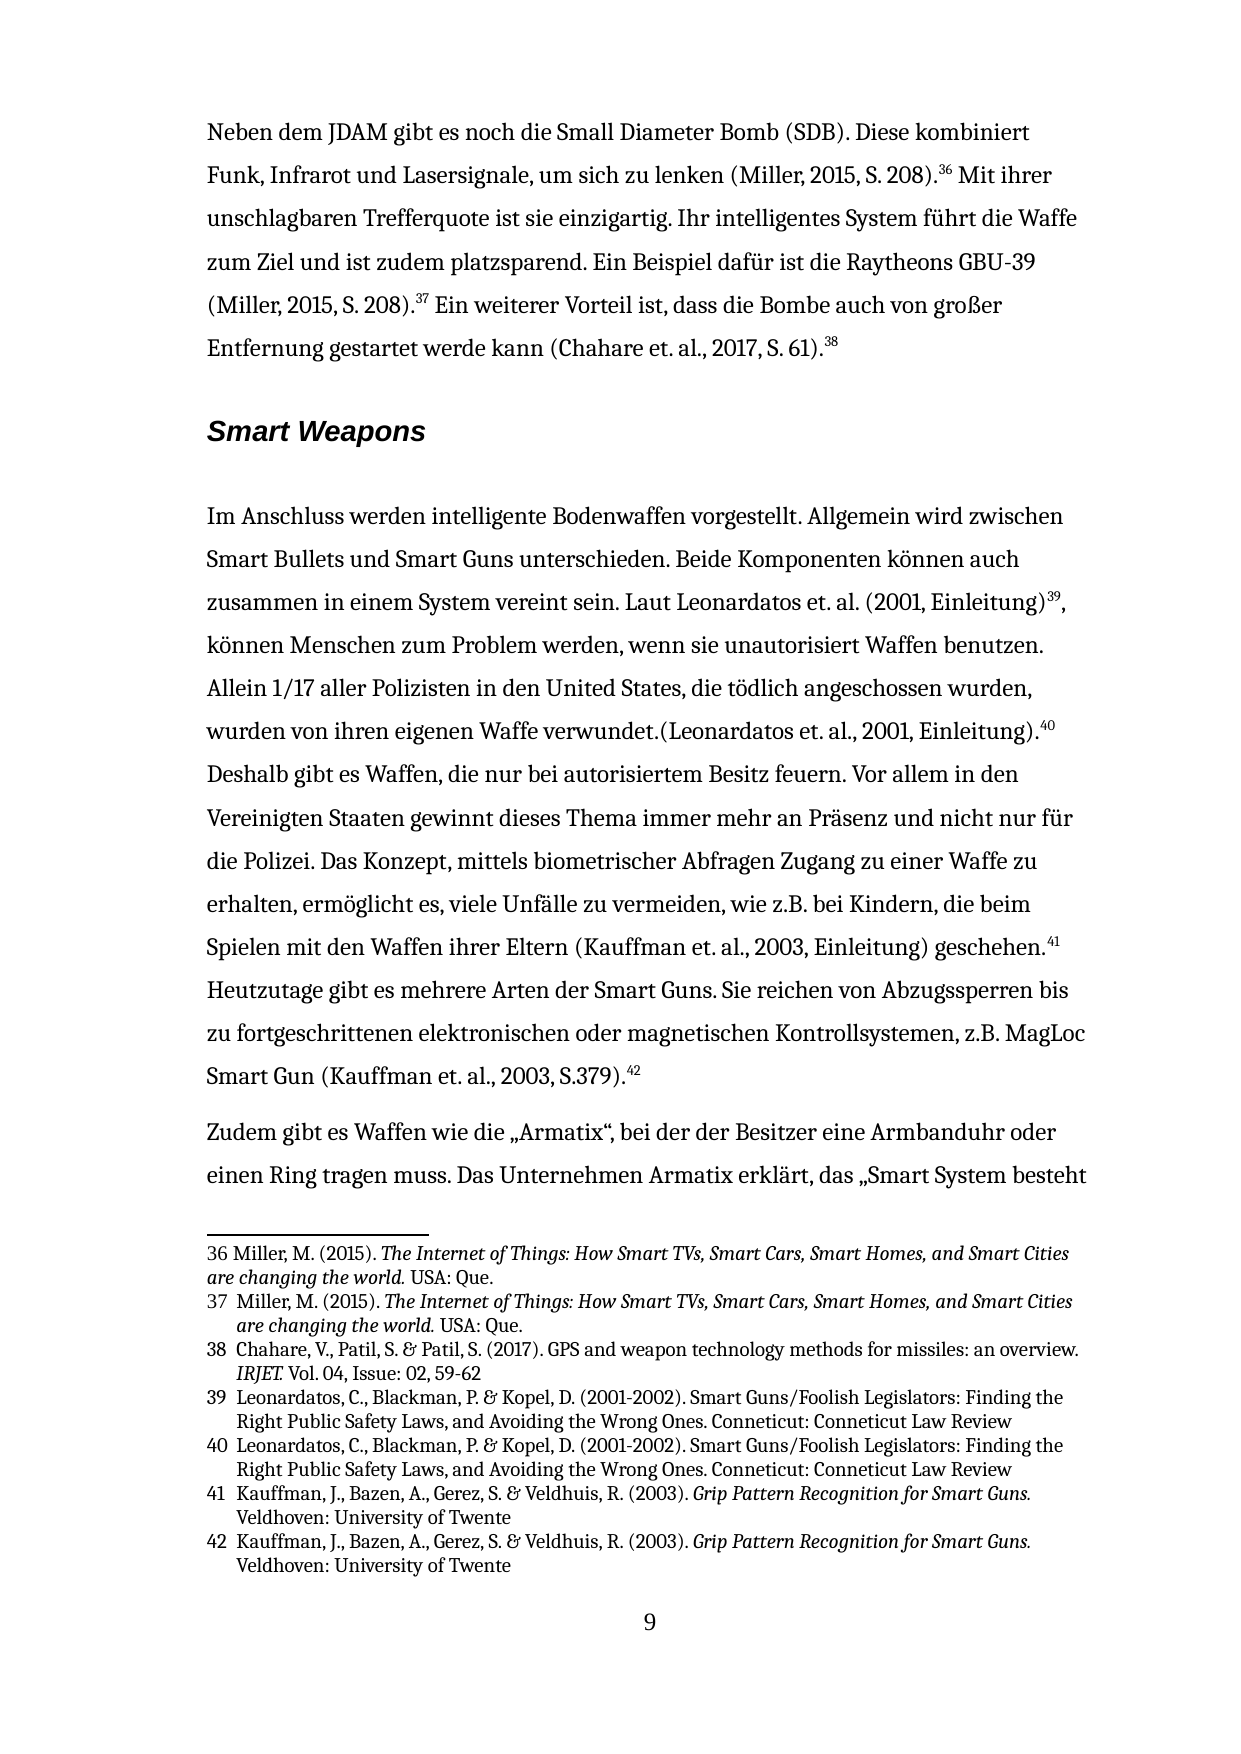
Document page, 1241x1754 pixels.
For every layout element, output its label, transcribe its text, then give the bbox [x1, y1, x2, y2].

text Miller, M. (2015). The Internet of Things: How Smart TVs, Smart Cars, Smart Homes, and Smart Cities are changing the world. USA: Que. [207, 1241, 1093, 1289]
text Kauffman, J., Bazen, A., Gerez, S. & Veldhuis, R. (2003). Grip Pattern Recognition for Smart Guns. Veldhoven: University of Twente [207, 1530, 1093, 1578]
text Miller, M. (2015). The Internet of Things: How Smart TVs, Smart Cars, Smart Homes, and Smart Cities are changing the world. USA: Que. [207, 1289, 1093, 1338]
text Leonardatos, C., Blackman, P. & Kopel, D. (2001-2002). Smart Guns/Foolish Legislators: Finding the Right Public Safety Laws, and Avoiding the Wrong Ones. Conneticut: Conneticut Law Review [207, 1434, 1093, 1482]
text Leonardatos, C., Blackman, P. & Kopel, D. (2001-2002). Smart Guns/Foolish Legislators: Finding the Right Public Safety Laws, and Avoiding the Wrong Ones. Conneticut: Conneticut Law Review [207, 1386, 1093, 1434]
text Zudem gibt es Waffen wie die „Armatix“, bei der der Besitzer eine Armbanduhr oder einen Ring tragen muss. Das Unternehmen Armatix erklärt, das „Smart System besteht [207, 1118, 1093, 1190]
text Chahare, V., Patil, S. & Patil, S. (2017). GPS and weapon technology methods for missiles: an overview. IRJET. Vol. 04, Issue: 02, 59-62 [207, 1338, 1093, 1386]
text Kauffman, J., Bazen, A., Gerez, S. & Veldhuis, R. (2003). Grip Pattern Recognition for Smart Guns. Veldhoven: University of Twente [207, 1482, 1093, 1530]
text Im Anschluss werden intelligente Bodenwaffen vorgestellt. Allgemein wird zwischen Smart Bullets und Smart Guns unterschieden. Beide Komponenten können auch zusammen in einem System vereint sein. Laut Leonardatos et. al. (2001, Einleitung), können Menschen zum Problem werden, wenn sie unautorisiert Waffen benutzen. Allein 1/17 aller Polizisten in den United States, die tödlich angeschossen wurden, wurden von ihren eigenen Waffe verwundet.(Leonardatos et. al., 2001, Einleitung). Deshalb gibt es Waffen, die nur bei autorisiertem Besitz feuern. Vor allem in den Vereinigten Staaten gewinnt dieses Thema immer mehr an Präsenz und nicht nur für die Polizei. Das Konzept, mittels biometrischer Abfragen Zugang zu einer Waffe zu erhalten, ermöglicht es, viele Unfälle zu vermeiden, wie z.B. bei Kindern, die beim Spielen mit den Waffen ihrer Eltern (Kauffman et. al., 2003, Einleitung) geschehen. Heutzutage gibt es mehrere Arten der Smart Guns. Sie reichen von Abzugssperren bis zu fortgeschrittenen elektronischen oder magnetischen Kontrollsystemen, z.B. MagLoc Smart Gun (Kauffman et. al., 2003, S.379). [207, 502, 1093, 1091]
text Neben dem JDAM gibt es noch die Small Diameter Bomb (SDB). Diese kombiniert Funk, Infrarot und Lasersignale, um sich zu lenken (Miller, 2015, S. 208). Mit ihrer unschlagbaren Trefferquote ist sie einzigartig. Ihr intelligentes System führt die Waffe zum Ziel und ist zudem platzsparend. Ein Beispiel dafür ist die Raytheons GBU-39 (Miller, 2015, S. 208). Ein weiterer Vorteil ist, dass die Bombe auch von großer Entfernung gestartet werde kann (Chahare et. al., 2017, S. 61). [207, 118, 1093, 362]
subtitle Smart Weapons [207, 414, 1093, 448]
